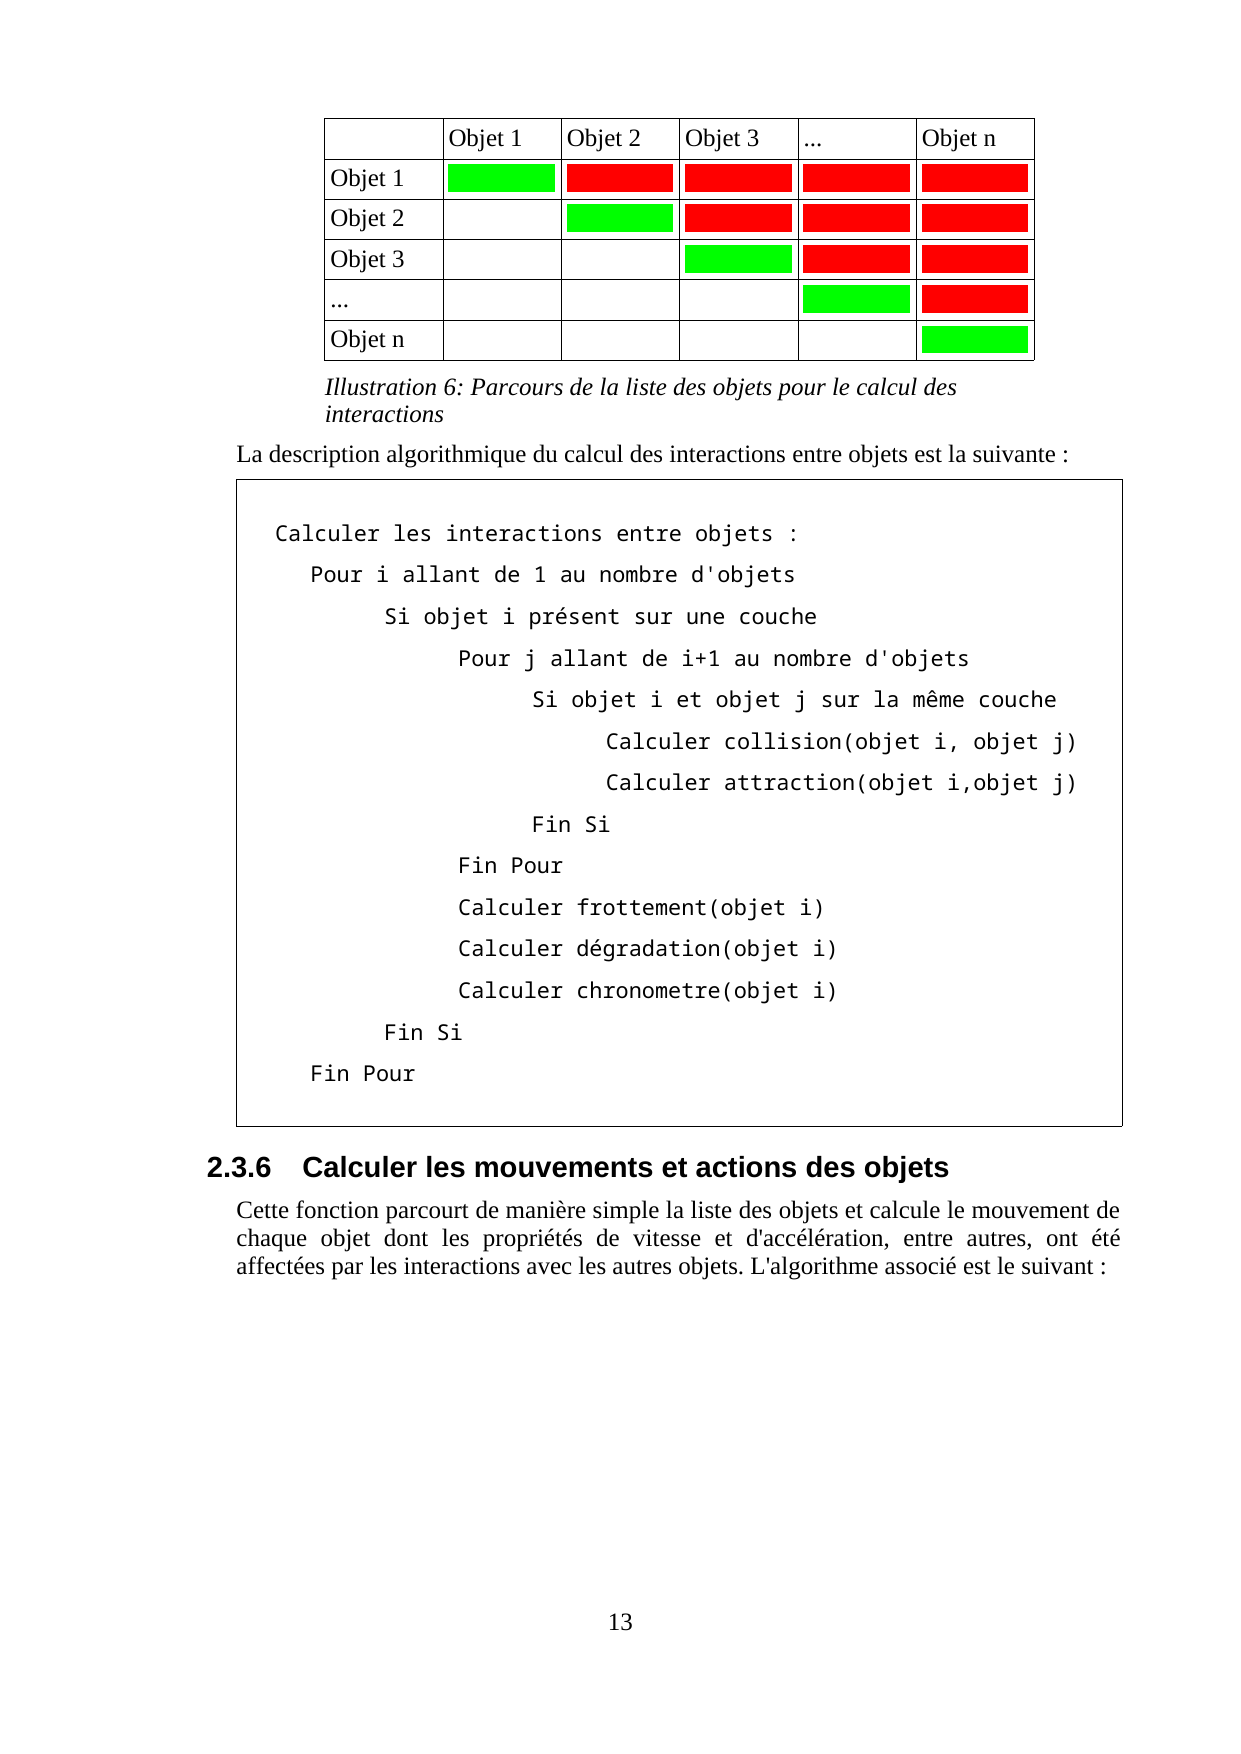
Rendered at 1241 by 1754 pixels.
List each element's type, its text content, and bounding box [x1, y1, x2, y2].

table_cell [799, 321, 916, 360]
text Fin Si [237, 978, 1122, 1019]
text Calculer chronometre(objet i) [237, 936, 1122, 978]
table_cell [917, 200, 1034, 239]
text Fin Pour [237, 812, 1122, 853]
table_header Objet 3 [680, 119, 798, 158]
table_cell [680, 321, 798, 360]
table_cell Objet 2 [325, 200, 443, 239]
table_cell [680, 240, 798, 279]
table_header [325, 119, 443, 158]
text Si objet i présent sur une couche [237, 562, 1122, 604]
table_cell [444, 240, 561, 279]
table_cell ... [325, 280, 443, 320]
text Fin Si [237, 770, 1122, 812]
table_header Objet 1 [444, 119, 561, 158]
table_cell [799, 240, 916, 279]
table_cell Objet 1 [325, 160, 443, 199]
table_cell [444, 200, 561, 239]
text Pour j allant de i+1 au nombre d'objets [237, 604, 1122, 646]
table_cell [917, 280, 1034, 320]
text Calculer dégradation(objet i) [237, 895, 1122, 936]
table_cell [562, 160, 679, 199]
table_cell [917, 321, 1034, 360]
table_cell [562, 280, 679, 320]
table_cell [680, 160, 798, 199]
table_header Objet n [917, 119, 1034, 158]
table_cell [917, 160, 1034, 199]
text Fin Pour [237, 1019, 1122, 1126]
text Calculer attraction(objet i,objet j) [237, 729, 1122, 770]
table_cell [562, 200, 679, 239]
table_cell [444, 321, 561, 360]
table_cell [680, 200, 798, 239]
text Si objet i et objet j sur la même couche [237, 646, 1122, 687]
text Calculer collision(objet i, objet j) [237, 687, 1122, 729]
table_cell [917, 240, 1034, 279]
table_cell [444, 160, 561, 199]
table_cell Objet 3 [325, 240, 443, 279]
text Calculer les interactions entre objets : [237, 480, 1122, 521]
text Calculer frottement(objet i) [237, 853, 1122, 895]
table_cell [562, 240, 679, 279]
table_cell [444, 280, 561, 320]
text Illustration 6: Parcours de la liste des objets pour le calcul des interactions [324, 373, 1034, 428]
text Cette fonction parcourt de manière simple la liste des objets et calcule le mouvement de chaque objet dont les propriétés de vitesse et d'accélération, entre autres, ont été affectées par les interactions avec les autres objets. L'algorithme associé est le suivant : [236, 1197, 1122, 1280]
table_cell Objet n [325, 321, 443, 360]
subtitle Calculer les mouvements et actions des objets [118, 1151, 1122, 1184]
table_cell [680, 280, 798, 320]
table_header Objet 2 [562, 119, 679, 158]
table_cell [799, 200, 916, 239]
text La description algorithmique du calcul des interactions entre objets est la suivante : [236, 440, 1122, 467]
table_cell [799, 280, 916, 320]
table_cell [799, 160, 916, 199]
text Pour i allant de 1 au nombre d'objets [237, 521, 1122, 562]
table_header ... [799, 119, 916, 158]
table_cell [562, 321, 679, 360]
